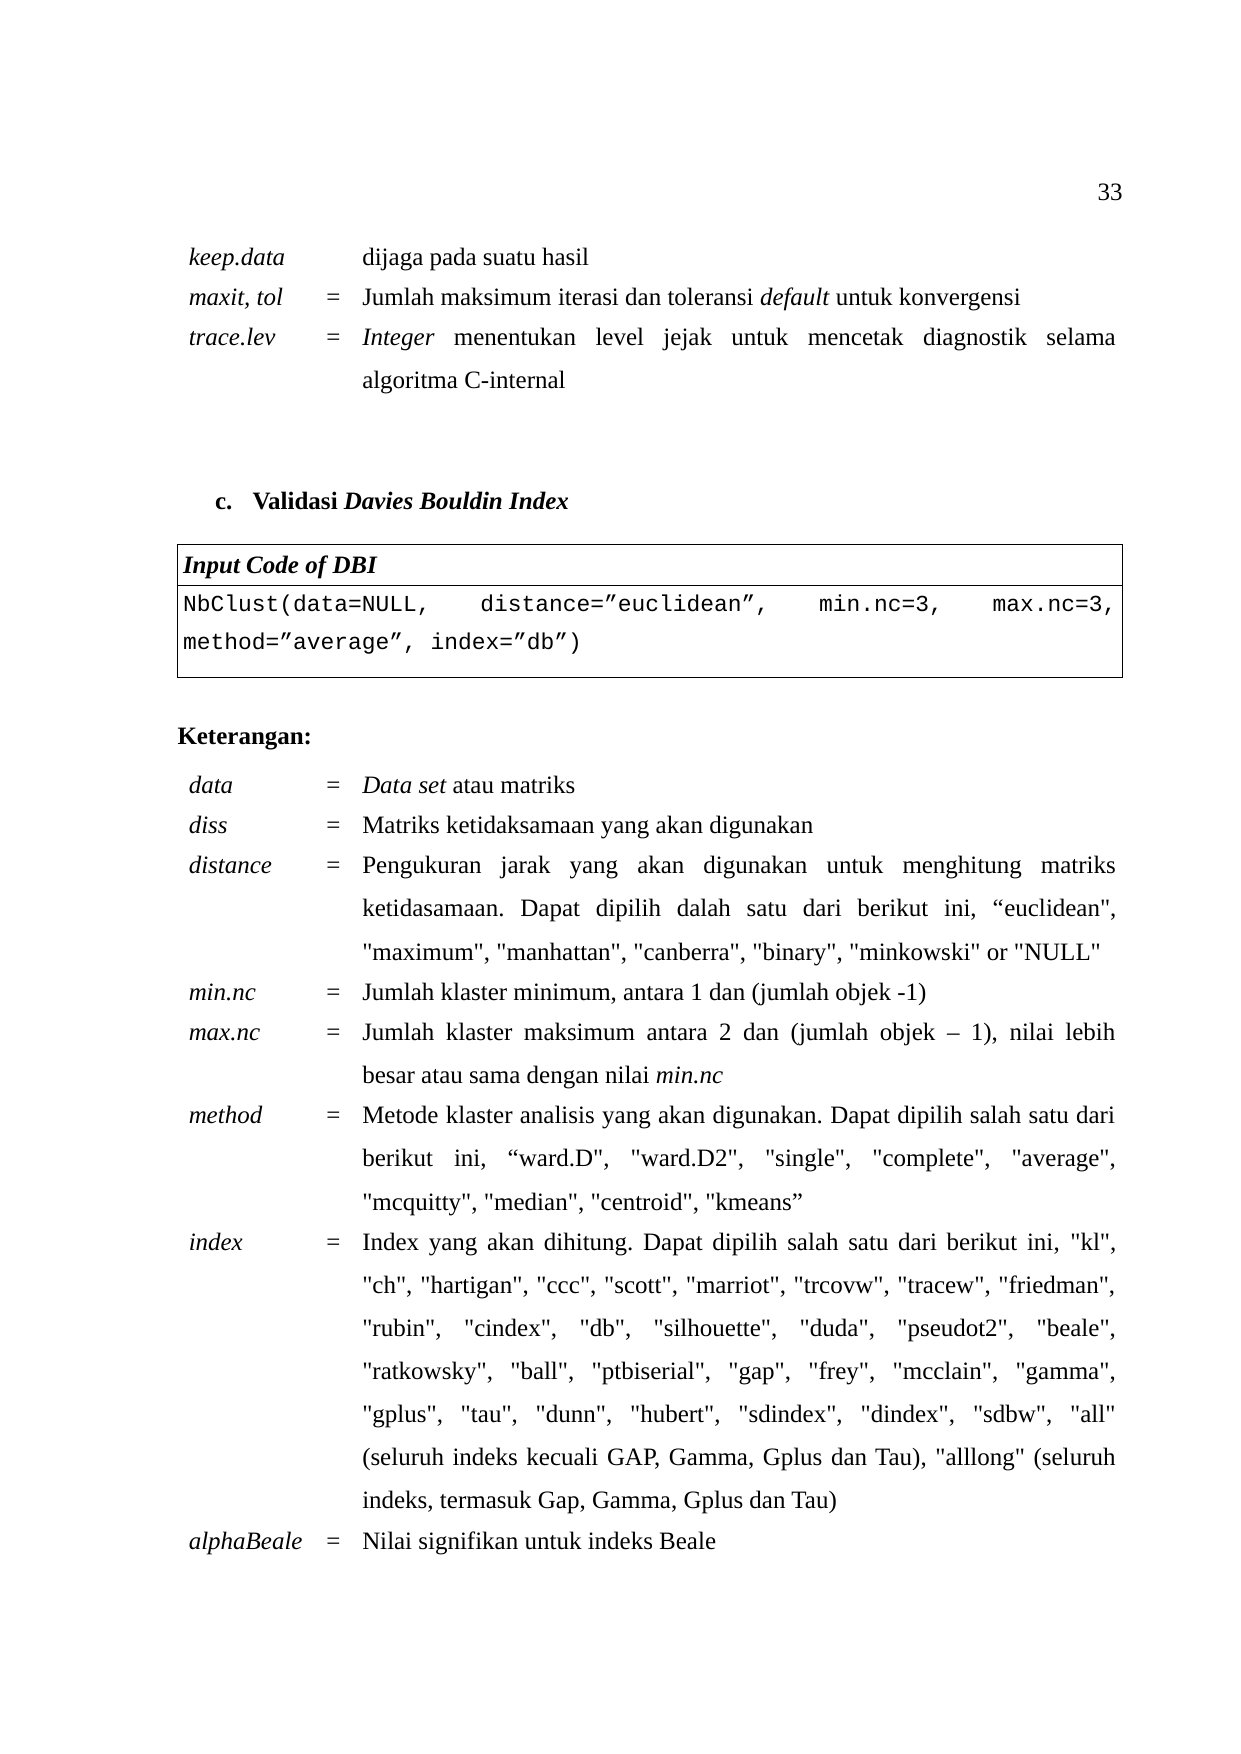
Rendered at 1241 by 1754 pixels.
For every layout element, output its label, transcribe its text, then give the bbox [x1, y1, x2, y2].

table_cell max.nc [183, 1011, 320, 1095]
table_cell min.nc [183, 971, 320, 1011]
table_cell = [320, 1520, 356, 1560]
table_header Input Code of DBI [178, 545, 1122, 585]
table_cell Index yang akan dihitung. Dapat dipilih salah satu dari berikut ini, "kl", "ch", "hartigan", "ccc", "scott", "marriot", "trcovw", "tracew", "friedman", "rubin", "cindex", "db", "silhouette", "duda", "pseudot2", "beale", "ratkowsky", "ball", "ptbiserial", "gap", "frey", "mcclain", "gamma", "gplus", "tau", "dunn", "hubert", "sdindex", "dindex", "sdbw", "all" (seluruh indeks kecuali GAP, Gamma, Gplus dan Tau), "alllong" (seluruh indeks, termasuk Gap, Gamma, Gplus dan Tau) [356, 1221, 1122, 1520]
table_header data [183, 764, 320, 804]
table_cell Jumlah klaster maksimum antara 2 dan (jumlah objek – 1), nilai lebih besar atau sama dengan nilai min.nc [356, 1011, 1122, 1095]
table_cell index [183, 1221, 320, 1520]
table_cell diss [183, 805, 320, 845]
table_cell maxit, tol [183, 276, 320, 317]
table_cell Matriks ketidaksamaan yang akan digunakan [356, 805, 1122, 845]
table_cell = [320, 317, 356, 400]
text Keterangan: [177, 721, 1122, 750]
table_cell Jumlah maksimum iterasi dan toleransi default untuk konvergensi [356, 276, 1122, 317]
list Validasi Davies Bouldin Index [215, 486, 1122, 515]
table_cell Nilai signifikan untuk indeks Beale [356, 1520, 1122, 1560]
table_cell Pengukuran jarak yang akan digunakan untuk menghitung matriks ketidasamaan. Dapat dipilih dalah satu dari berikut ini, “euclidean", "maximum", "manhattan", "canberra", "binary", "minkowski" or "NULL" [356, 845, 1122, 971]
table_cell = [320, 805, 356, 845]
table_cell dijaga pada suatu hasil [356, 236, 1122, 276]
table_cell = [320, 1095, 356, 1221]
table_header Data set atau matriks [356, 764, 1122, 804]
table_cell method [183, 1095, 320, 1221]
table_cell trace.lev [183, 317, 320, 400]
table_cell NbClust(data=NULL, distance=”euclidean”, min.nc=3, max.nc=3, method=”average”, index=”db”) [178, 586, 1122, 677]
table_cell = [320, 971, 356, 1011]
table_cell alphaBeale [183, 1520, 320, 1560]
table_cell keep.data [183, 236, 320, 276]
table_cell distance [183, 845, 320, 971]
table_cell Integer menentukan level jejak untuk mencetak diagnostik selama algoritma C-internal [356, 317, 1122, 400]
table_cell Jumlah klaster minimum, antara 1 dan (jumlah objek -1) [356, 971, 1122, 1011]
table_cell Metode klaster analisis yang akan digunakan. Dapat dipilih salah satu dari berikut ini, “ward.D", "ward.D2", "single", "complete", "average", "mcquitty", "median", "centroid", "kmeans” [356, 1095, 1122, 1221]
table_cell = [320, 276, 356, 317]
table_cell = [320, 1011, 356, 1095]
table_cell [320, 236, 356, 276]
table_header = [320, 764, 356, 804]
table_cell = [320, 845, 356, 971]
table_cell = [320, 1221, 356, 1520]
